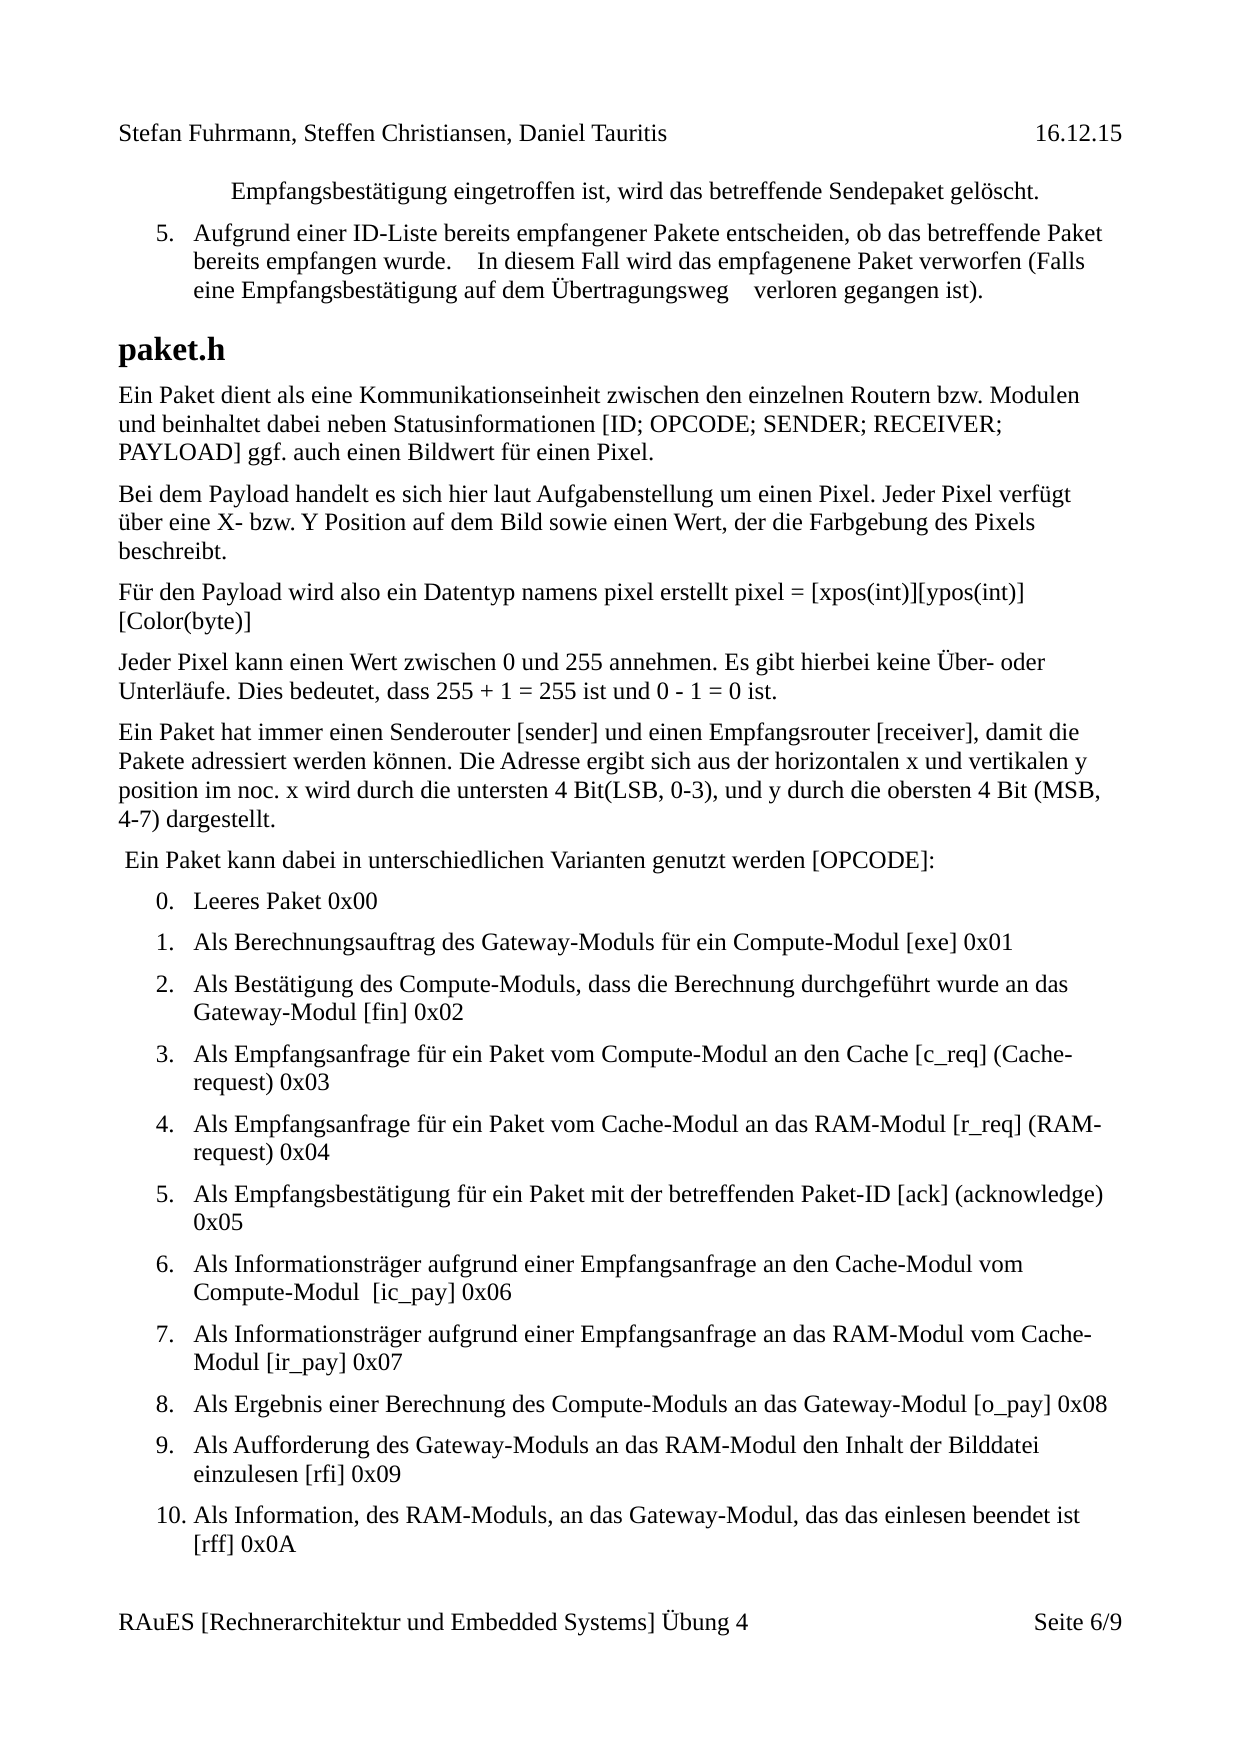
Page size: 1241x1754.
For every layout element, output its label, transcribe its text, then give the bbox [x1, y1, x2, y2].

list Als Empfangsanfrage für ein Paket vom Compute-Modul an den Cache [c_req] (Cache-request) 0x03 [156, 1039, 1122, 1096]
list Als Berechnungsauftrag des Gateway-Moduls für ein Compute-Modul [exe] 0x01 [156, 927, 1122, 956]
list Als Informationsträger aufgrund einer Empfangsanfrage an den Cache-Modul vom Compute-Modul [ic_pay] 0x06 [156, 1249, 1122, 1306]
list Als Aufforderung des Gateway-Moduls an das RAM-Modul den Inhalt der Bilddatei einzulesen [rfi] 0x09 [156, 1430, 1122, 1487]
text Ein Paket hat immer einen Senderouter [sender] und einen Empfangsrouter [receiver], damit die Pakete adressiert werden können. Die Adresse ergibt sich aus der horizontalen x und vertikalen y position im noc. x wird durch die untersten 4 Bit(LSB, 0-3), und y durch die obersten 4 Bit (MSB, 4-7) dargestellt. [118, 717, 1122, 832]
text Jeder Pixel kann einen Wert zwischen 0 und 255 annehmen. Es gibt hierbei keine Über- oder Unterläufe. Dies bedeutet, dass 255 + 1 = 255 ist und 0 - 1 = 0 ist. [118, 647, 1122, 705]
list Als Ergebnis einer Berechnung des Compute-Moduls an das Gateway-Modul [o_pay] 0x08 [156, 1389, 1122, 1417]
text Für den Payload wird also ein Datentyp namens pixel erstellt pixel = [xpos(int)][ypos(int)][Color(byte)] [118, 577, 1122, 635]
list Als Bestätigung des Compute-Moduls, dass die Berechnung durchgeführt wurde an das Gateway-Modul [fin] 0x02 [156, 969, 1122, 1026]
list Als Informationsträger aufgrund einer Empfangsanfrage an das RAM-Modul vom Cache-Modul [ir_pay] 0x07 [156, 1319, 1122, 1376]
list Als Information, des RAM-Moduls, an das Gateway-Modul, das das einlesen beendet ist [rff] 0x0A [156, 1500, 1122, 1557]
list Leeres Paket 0x00 [156, 886, 1122, 915]
subtitle paket.h [118, 329, 1122, 367]
list Als Empfangsbestätigung für ein Paket mit der betreffenden Paket-ID [ack] (acknowledge) 0x05 [156, 1179, 1122, 1236]
text Ein Paket kann dabei in unterschiedlichen Varianten genutzt werden [OPCODE]: [118, 845, 1122, 874]
text Ein Paket dient als eine Kommunikationseinheit zwischen den einzelnen Routern bzw. Modulen und beinhaltet dabei neben Statusinformationen [ID; OPCODE; SENDER; RECEIVER; PAYLOAD] ggf. auch einen Bildwert für einen Pixel. [118, 380, 1122, 466]
text Bei dem Payload handelt es sich hier laut Aufgabenstellung um einen Pixel. Jeder Pixel verfügt über eine X- bzw. Y Position auf dem Bild sowie einen Wert, der die Farbgebung des Pixels beschreibt. [118, 479, 1122, 565]
list Empfangsbestätigung eingetroffen ist, wird das betreffende Sendepaket gelöscht. [193, 176, 1122, 205]
list Aufgrund einer ID-Liste bereits empfangener Pakete entscheiden, ob das betreffende Paket bereits empfangen wurde. In diesem Fall wird das empfagenene Paket verworfen (Falls eine Empfangsbestätigung auf dem Übertragungsweg verloren gegangen ist). [156, 218, 1122, 304]
list Als Empfangsanfrage für ein Paket vom Cache-Modul an das RAM-Modul [r_req] (RAM-request) 0x04 [156, 1109, 1122, 1166]
